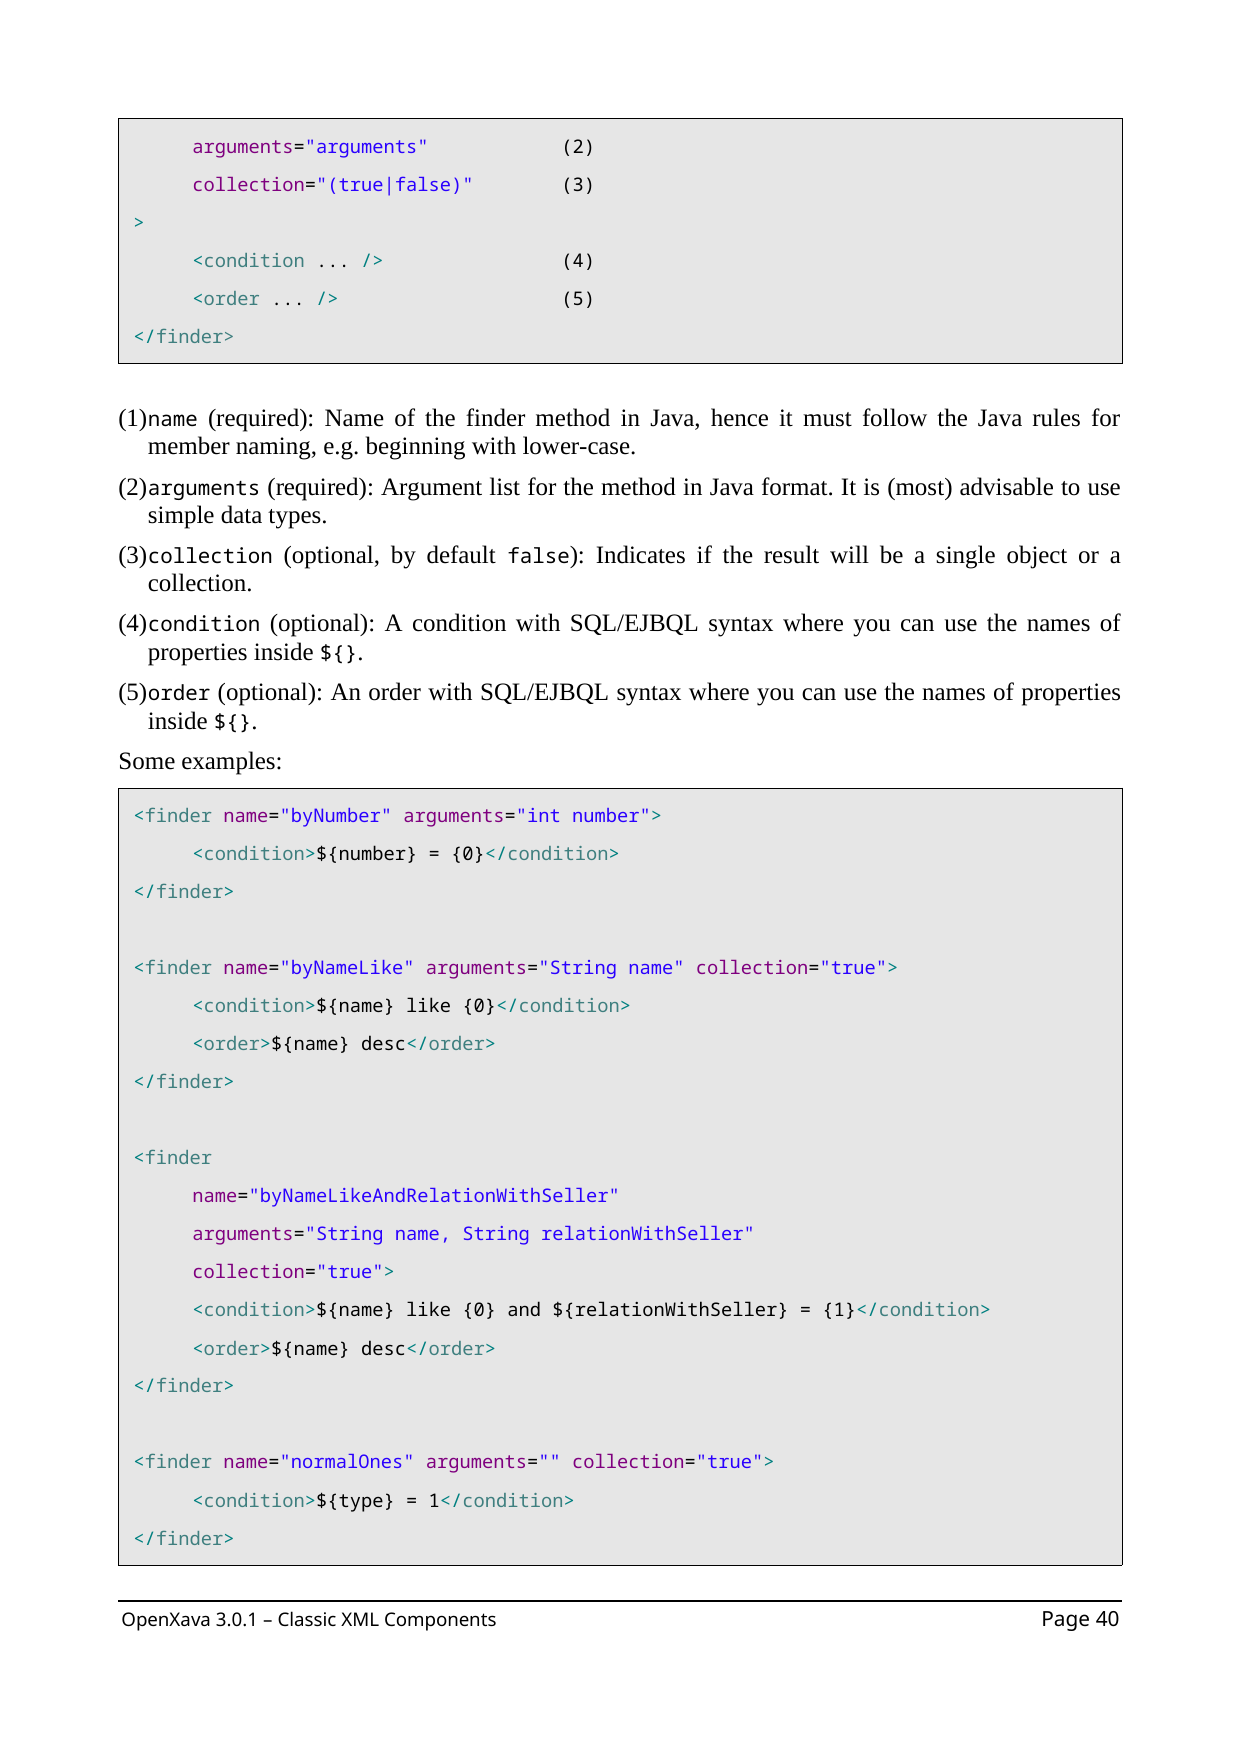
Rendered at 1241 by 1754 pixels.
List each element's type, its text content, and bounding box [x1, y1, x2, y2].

text Some examples: [118, 747, 1122, 775]
list arguments (required): Argument list for the method in Java format. It is (most) advisable to use simple data types. [118, 473, 1122, 529]
text </finder> [119, 1510, 1122, 1565]
list collection (optional, by default false): Indicates if the result will be a single object or a collection. [118, 541, 1122, 597]
text <order>${name} desc</order> [119, 1320, 1122, 1358]
text <finder name="byNumber" arguments="int number"> [119, 789, 1122, 826]
text <finder name="byNameLike" arguments="String name" collection="true"> [119, 940, 1122, 978]
text collection="true"> [119, 1244, 1122, 1282]
text <condition>${name} like {0}</condition> [119, 978, 1122, 1016]
text </finder> [119, 308, 1122, 363]
list order (optional): An order with SQL/EJBQL syntax where you can use the names of properties inside ${}. [118, 678, 1122, 735]
text <order>${name} desc</order> [119, 1016, 1122, 1054]
text </finder> [119, 1054, 1122, 1092]
text </finder> [119, 1358, 1122, 1396]
text <condition>${number} = {0}</condition> [119, 826, 1122, 864]
text collection="(true|false)" (3) [119, 156, 1122, 194]
text name="byNameLikeAndRelationWithSeller" [119, 1168, 1122, 1206]
text <condition ... /> (4) [119, 232, 1122, 270]
text > [119, 194, 1122, 232]
text <order ... /> (5) [119, 270, 1122, 308]
text arguments="String name, String relationWithSeller" [119, 1206, 1122, 1244]
text <condition>${type} = 1</condition> [119, 1472, 1122, 1510]
text <finder name="normalOnes" arguments="" collection="true"> [119, 1434, 1122, 1472]
text </finder> [119, 864, 1122, 902]
text arguments="arguments" (2) [119, 119, 1122, 156]
text <finder [119, 1130, 1122, 1168]
list condition (optional): A condition with SQL/EJBQL syntax where you can use the names of properties inside ${}. [118, 609, 1122, 666]
text <condition>${name} like {0} and ${relationWithSeller} = {1}</condition> [119, 1282, 1122, 1320]
list name (required): Name of the finder method in Java, hence it must follow the Java rules for member naming, e.g. beginning with lower-case. [118, 404, 1122, 460]
